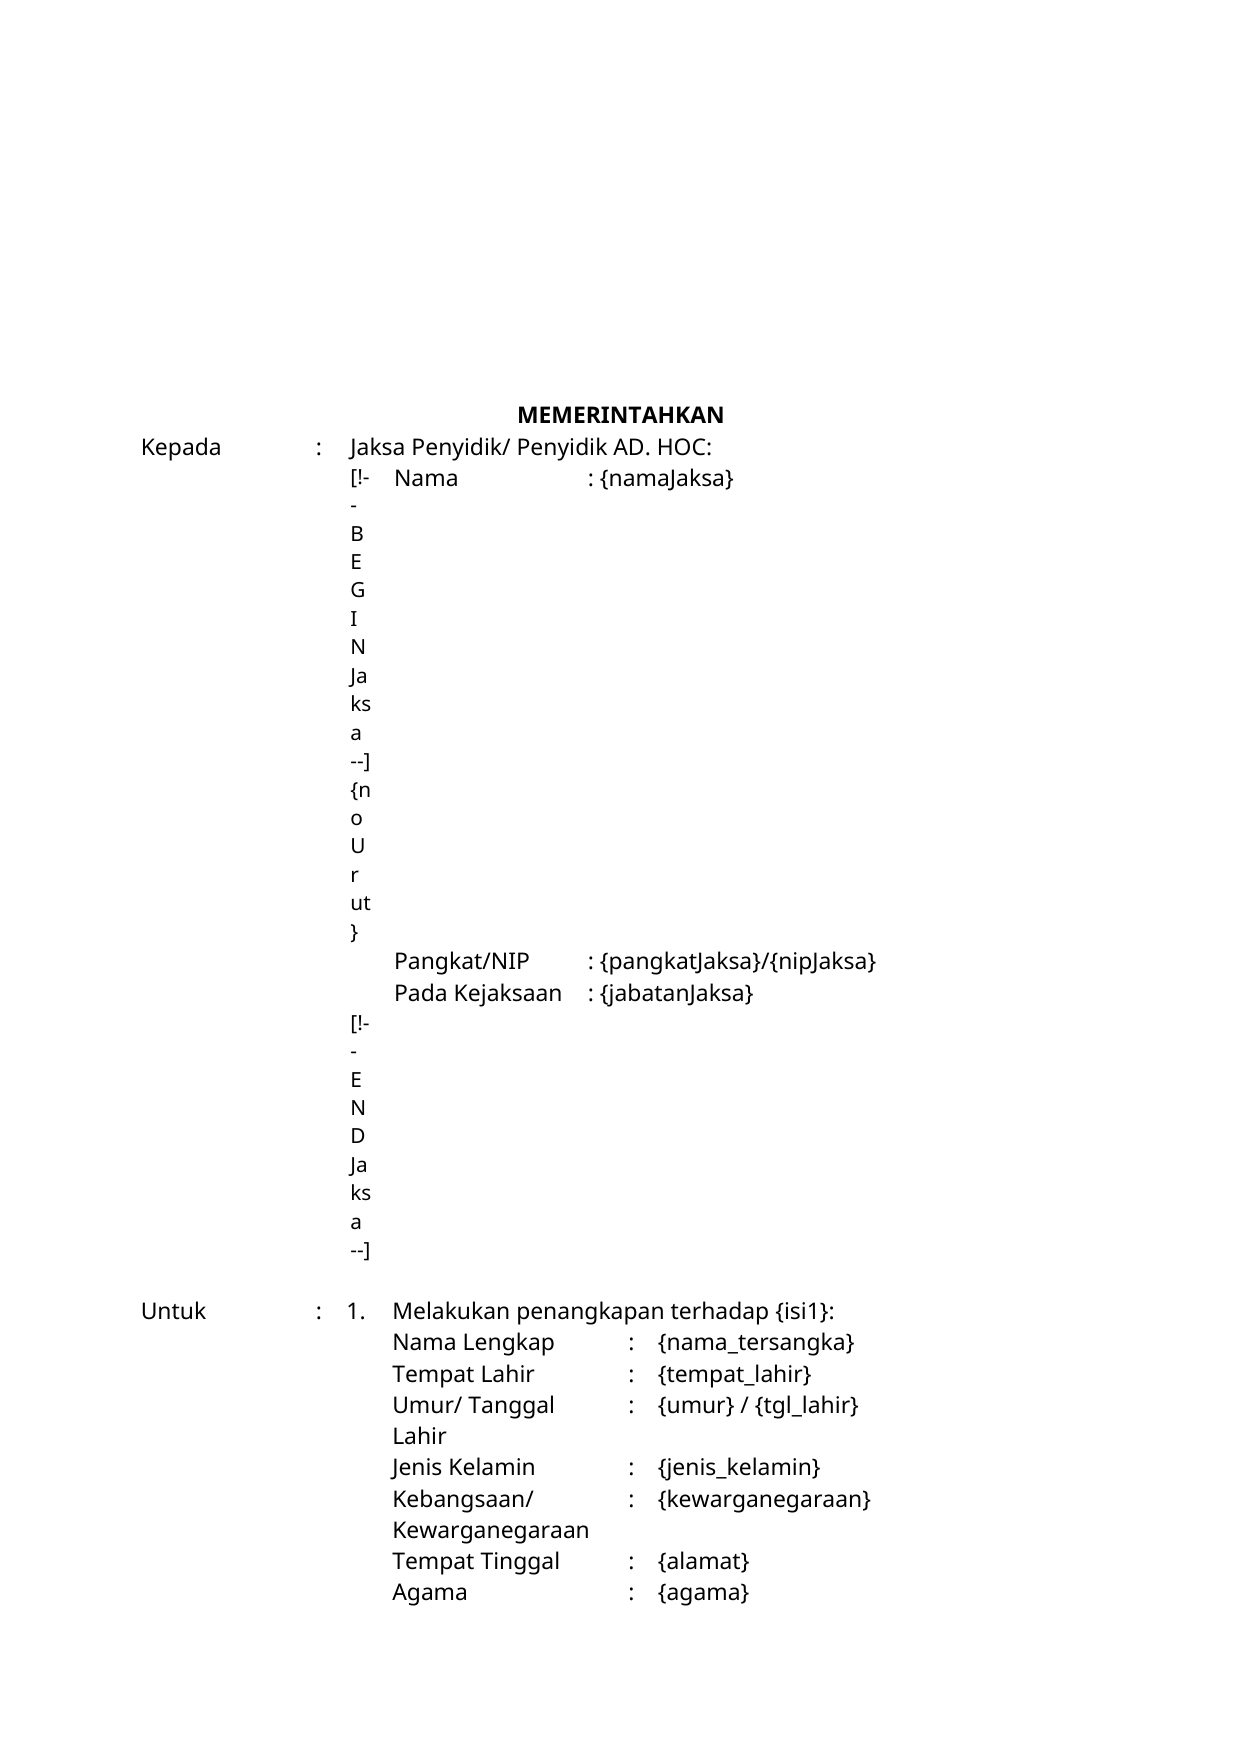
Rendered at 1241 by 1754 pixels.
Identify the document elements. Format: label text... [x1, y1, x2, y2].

table_cell Tempat Lahir [381, 1358, 617, 1389]
table_cell : [617, 1576, 646, 1607]
table_cell {umur} / {tgl_lahir} [646, 1389, 1112, 1451]
table_cell : [617, 1389, 646, 1451]
table_cell [339, 977, 383, 1008]
table_cell Jenis Kelamin [381, 1451, 617, 1482]
table_cell Melakukan penangkapan terhadap {isi1}: [381, 1295, 1112, 1326]
table_cell : [304, 431, 335, 1295]
table_cell Pangkat/NIP [383, 945, 576, 977]
table_cell : {namaJaksa} [576, 462, 1107, 945]
table_cell : {pangkatJaksa}/{nipJaksa} [576, 945, 1107, 977]
table_cell Nama Lengkap [381, 1326, 617, 1357]
table_header Jaksa Penyidik/ Penyidik AD. HOC: [339, 431, 1107, 462]
table_cell {nama_tersangka} [646, 1326, 1112, 1357]
table_cell {alamat} [646, 1545, 1112, 1576]
table_cell {agama} [646, 1576, 1112, 1607]
table_cell [383, 1008, 576, 1264]
table_cell Umur/ Tanggal Lahir [381, 1389, 617, 1451]
table_cell Kepada [129, 431, 304, 1295]
table_cell Nama [383, 462, 576, 945]
table_cell [!-- BEGIN Jaksa --]{noUrut} [339, 462, 383, 945]
table_cell [381, 118, 1117, 1607]
table_cell : [617, 1358, 646, 1389]
table_cell Untuk [129, 1295, 304, 1607]
table_cell MEMERINTAHKAN [129, 118, 1112, 431]
table_cell : [304, 1295, 335, 1607]
table_cell [335, 1326, 381, 1607]
table_cell Tempat Tinggal [381, 1545, 617, 1576]
table_cell : [617, 1326, 646, 1357]
table_cell : [617, 1545, 646, 1576]
table_cell : {jabatanJaksa} [576, 977, 1107, 1008]
table_cell : [617, 1451, 646, 1482]
table_cell Kebangsaan/ Kewarganegaraan [381, 1483, 617, 1545]
table_cell [!-- END Jaksa --] [339, 1008, 383, 1264]
table_cell [118, 118, 129, 1607]
table_cell {jenis_kelamin} [646, 1451, 1112, 1482]
table_cell [335, 431, 1112, 1295]
table_cell Pada Kejaksaan [383, 977, 576, 1008]
table_cell : [617, 1483, 646, 1545]
table_cell [339, 945, 383, 977]
table_cell 1. [335, 1295, 381, 1326]
table_cell {tempat_lahir} [646, 1358, 1112, 1389]
table_cell [576, 1008, 1107, 1264]
table_cell Agama [381, 1576, 617, 1607]
table_cell {kewarganegaraan} [646, 1483, 1112, 1545]
